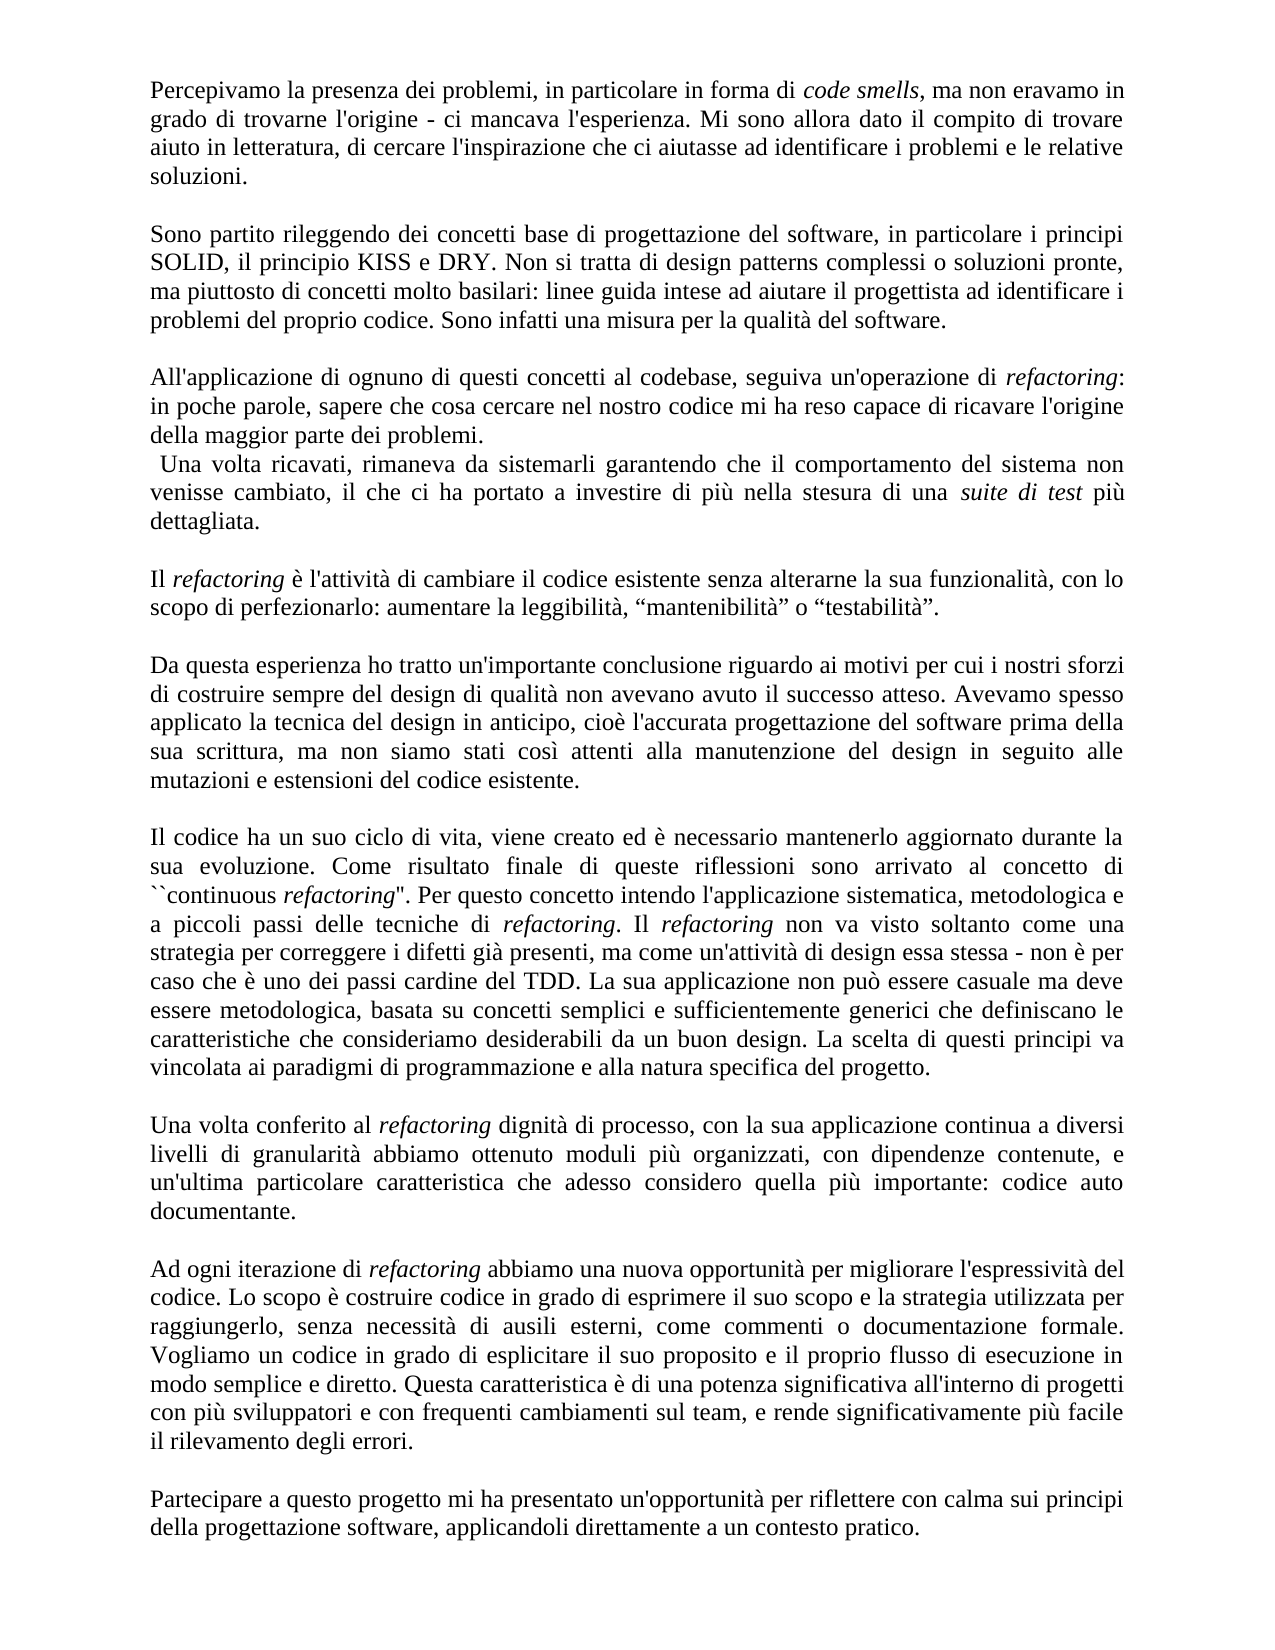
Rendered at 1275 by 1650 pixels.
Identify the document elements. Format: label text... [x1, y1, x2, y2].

text Una volta ricavati, rimaneva da sistemarli garantendo che il comportamento del sistema non venisse cambiato, il che ci ha portato a investire di più nella stesura di una suite di test più dettagliata. [150, 449, 1125, 535]
text All'applicazione di ognuno di questi concetti al codebase, seguiva un'operazione di refactoring: in poche parole, sapere che cosa cercare nel nostro codice mi ha reso capace di ricavare l'origine della maggior parte dei problemi. [150, 362, 1125, 449]
text Una volta conferito al refactoring dignità di processo, con la sua applicazione continua a diversi livelli di granularità abbiamo ottenuto moduli più organizzati, con dipendenze contenute, e un'ultima particolare caratteristica che adesso considero quella più importante: codice auto documentante. [150, 1110, 1125, 1225]
text Partecipare a questo progetto mi ha presentato un'opportunità per riflettere con calma sui principi della progettazione software, applicandoli direttamente a un contesto pratico. [150, 1484, 1125, 1541]
text Percepivamo la presenza dei problemi, in particolare in forma di code smells, ma non eravamo in grado di trovarne l'origine - ci mancava l'esperienza. Mi sono allora dato il compito di trovare aiuto in letteratura, di cercare l'inspirazione che ci aiutasse ad identificare i problemi e le relative soluzioni. [150, 75, 1125, 190]
text Il codice ha un suo ciclo di vita, viene creato ed è necessario mantenerlo aggiornato durante la sua evoluzione. Come risultato finale di queste riflessioni sono arrivato al concetto di ``continuous refactoring''. Per questo concetto intendo l'applicazione sistematica, metodologica e a piccoli passi delle tecniche di refactoring. Il refactoring non va visto soltanto come una strategia per correggere i difetti già presenti, ma come un'attività di design essa stessa - non è per caso che è uno dei passi cardine del TDD. La sua applicazione non può essere casuale ma deve essere metodologica, basata su concetti semplici e sufficientemente generici che definiscano le caratteristiche che consideriamo desiderabili da un buon design. La scelta di questi principi va vincolata ai paradigmi di programmazione e alla natura specifica del progetto. [150, 822, 1125, 1081]
text Sono partito rileggendo dei concetti base di progettazione del software, in particolare i principi SOLID, il principio KISS e DRY. Non si tratta di design patterns complessi o soluzioni pronte, ma piuttosto di concetti molto basilari: linee guida intese ad aiutare il progettista ad identificare i problemi del proprio codice. Sono infatti una misura per la qualità del software. [150, 219, 1125, 334]
text Ad ogni iterazione di refactoring abbiamo una nuova opportunità per migliorare l'espressività del codice. Lo scopo è costruire codice in grado di esprimere il suo scopo e la strategia utilizzata per raggiungerlo, senza necessità di ausili esterni, come commenti o documentazione formale. Vogliamo un codice in grado di esplicitare il suo proposito e il proprio flusso di esecuzione in modo semplice e diretto. Questa caratteristica è di una potenza significativa all'interno di progetti con più sviluppatori e con frequenti cambiamenti sul team, e rende significativamente più facile il rilevamento degli errori. [150, 1254, 1125, 1455]
text Il refactoring è l'attività di cambiare il codice esistente senza alterarne la sua funzionalità, con lo scopo di perfezionarlo: aumentare la leggibilità, “mantenibilità” o “testabilità”. [150, 564, 1125, 621]
text Da questa esperienza ho tratto un'importante conclusione riguardo ai motivi per cui i nostri sforzi di costruire sempre del design di qualità non avevano avuto il successo atteso. Avevamo spesso applicato la tecnica del design in anticipo, cioè l'accurata progettazione del software prima della sua scrittura, ma non siamo stati così attenti alla manutenzione del design in seguito alle mutazioni e estensioni del codice esistente. [150, 650, 1125, 794]
